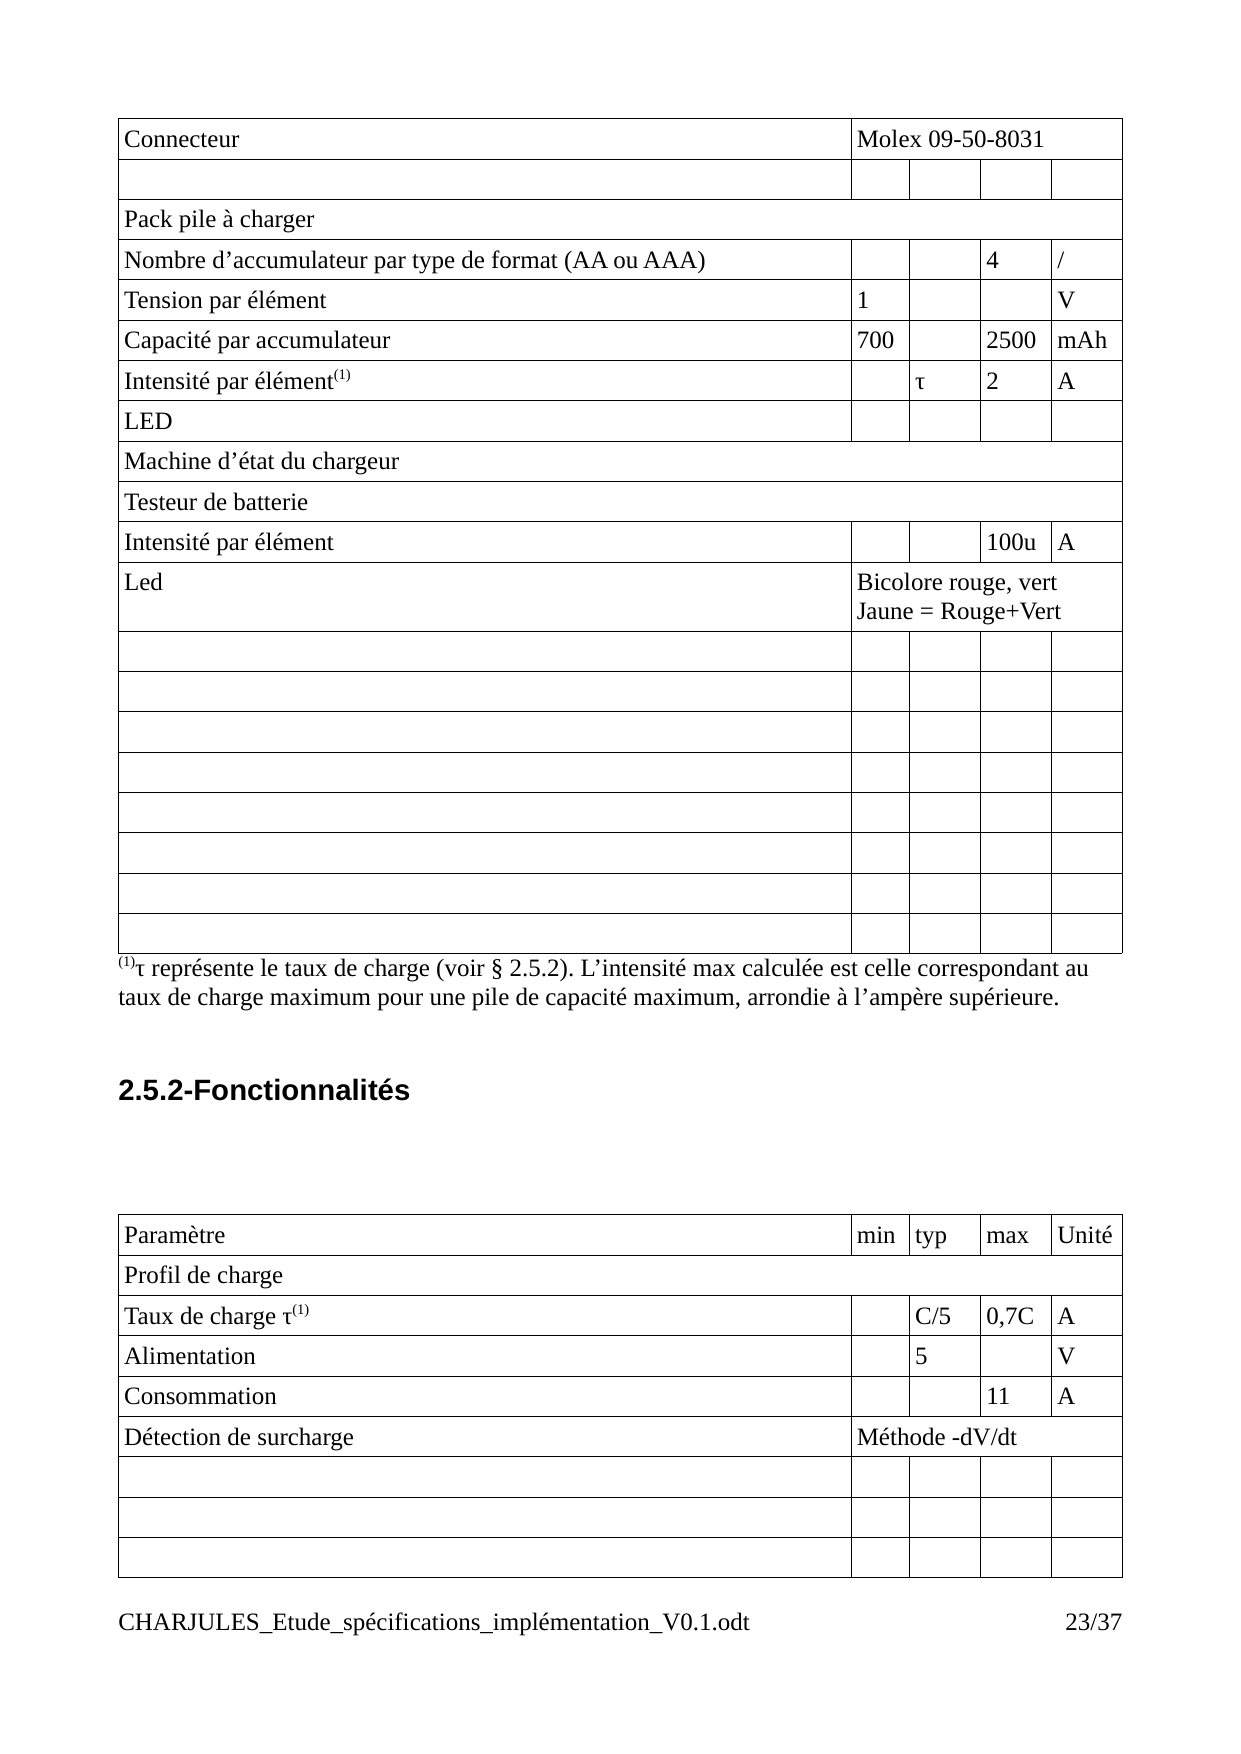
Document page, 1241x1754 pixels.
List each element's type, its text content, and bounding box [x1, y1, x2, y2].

table_cell 1 [852, 280, 909, 320]
table_cell [1052, 1538, 1122, 1577]
table_cell Alimentation [119, 1336, 851, 1376]
table_cell [910, 1457, 980, 1497]
table_cell 100u [981, 522, 1051, 562]
table_cell [910, 1377, 980, 1416]
table_header typ [910, 1215, 980, 1255]
table_cell [981, 1538, 1051, 1577]
table_cell A [1052, 361, 1122, 400]
table_cell [1052, 632, 1122, 671]
table_cell [981, 280, 1051, 320]
table_cell [119, 793, 851, 832]
table_cell [910, 280, 980, 320]
table_cell [852, 160, 909, 199]
table_cell [119, 874, 851, 913]
table_cell [981, 1498, 1051, 1537]
table_cell Pack pile à charger [119, 200, 1122, 239]
table_cell [119, 833, 851, 872]
table_cell 5 [910, 1336, 980, 1376]
table_cell [981, 793, 1051, 832]
table_cell [910, 632, 980, 671]
table_header min [852, 1215, 909, 1255]
table_header Paramètre [119, 1215, 851, 1255]
table_cell [981, 874, 1051, 913]
table_cell [981, 1457, 1051, 1497]
table_header Unité [1052, 1215, 1122, 1255]
table_cell [910, 753, 980, 792]
table_cell [910, 522, 980, 562]
table_cell [981, 160, 1051, 199]
table_cell [1052, 833, 1122, 872]
table_cell [1052, 1498, 1122, 1537]
table_cell Profil de charge [119, 1256, 1122, 1295]
table_cell C/5 [910, 1296, 980, 1335]
table_cell [852, 401, 909, 441]
table_cell [119, 914, 851, 953]
table_cell Nombre d’accumulateur par type de format (AA ou AAA) [119, 240, 851, 279]
table_cell [119, 672, 851, 711]
table_cell 2500 [981, 321, 1051, 360]
table_cell [1052, 753, 1122, 792]
table_cell Méthode -dV/dt [852, 1417, 1122, 1456]
table_cell Capacité par accumulateur [119, 321, 851, 360]
table_cell Tension par élément [119, 280, 851, 320]
table_cell [852, 874, 909, 913]
table_cell mAh [1052, 321, 1122, 360]
table_cell [1052, 160, 1122, 199]
table_cell 11 [981, 1377, 1051, 1416]
table_cell [910, 833, 980, 872]
table_cell [852, 672, 909, 711]
table_cell Consommation [119, 1377, 851, 1416]
table_cell [981, 1336, 1051, 1376]
table_cell [852, 632, 909, 671]
table_cell τ [910, 361, 980, 400]
table_cell [910, 1498, 980, 1537]
table_cell [910, 321, 980, 360]
table_cell 700 [852, 321, 909, 360]
table_cell [1052, 401, 1122, 441]
table_cell 4 [981, 240, 1051, 279]
table_cell [119, 160, 851, 199]
table_cell [119, 1457, 851, 1497]
table_header max [981, 1215, 1051, 1255]
table_cell [852, 793, 909, 832]
table_cell Bicolore rouge, vert Jaune = Rouge+Vert [852, 563, 1122, 631]
table_cell [910, 240, 980, 279]
table_cell 0,7C [981, 1296, 1051, 1335]
table_cell Intensité par élément [119, 522, 851, 562]
table_cell [1052, 793, 1122, 832]
table_cell [910, 672, 980, 711]
table_cell [910, 914, 980, 953]
table_cell [852, 712, 909, 752]
table_cell Molex 09-50-8031 [852, 119, 1122, 158]
table_cell [910, 401, 980, 441]
table_cell [910, 160, 980, 199]
table_cell [852, 522, 909, 562]
table_cell A [1052, 1296, 1122, 1335]
table_cell Détection de surcharge [119, 1417, 851, 1456]
table_cell [852, 833, 909, 872]
table_cell [852, 240, 909, 279]
table_cell LED [119, 401, 851, 441]
table_cell 2 [981, 361, 1051, 400]
table_cell Intensité par élément(1) [119, 361, 851, 400]
table_cell [119, 712, 851, 752]
table_cell [852, 1457, 909, 1497]
table_cell [981, 632, 1051, 671]
table_cell [910, 793, 980, 832]
table_cell [852, 753, 909, 792]
table_cell A [1052, 1377, 1122, 1416]
table_cell [981, 712, 1051, 752]
table_cell [119, 1498, 851, 1537]
table_cell [119, 632, 851, 671]
table_cell [1052, 672, 1122, 711]
table_cell [910, 712, 980, 752]
table_cell [119, 753, 851, 792]
text (1)τ représente le taux de charge (voir § 2.5.2). L’intensité max calculée est celle correspondant au taux de charge maximum pour une pile de capacité maximum, arrondie à l’ampère supérieure. [118, 954, 1122, 1011]
table_cell [852, 1377, 909, 1416]
table_cell [852, 1336, 909, 1376]
table_cell [910, 1538, 980, 1577]
table_cell [119, 1538, 851, 1577]
table_cell [852, 1538, 909, 1577]
table_cell [852, 1498, 909, 1537]
table_cell V [1052, 1336, 1122, 1376]
table_cell Taux de charge τ(1) [119, 1296, 851, 1335]
table_cell [852, 1296, 909, 1335]
subtitle 2.5.2-Fonctionnalités [118, 1073, 1122, 1107]
table_cell [852, 361, 909, 400]
table_cell [910, 874, 980, 913]
table_cell [1052, 874, 1122, 913]
table_cell [1052, 712, 1122, 752]
table_cell [981, 401, 1051, 441]
table_cell / [1052, 240, 1122, 279]
table_cell [981, 833, 1051, 872]
table_cell Led [119, 563, 851, 631]
table_cell [1052, 1457, 1122, 1497]
table_cell [1052, 914, 1122, 953]
table_cell [981, 753, 1051, 792]
table_cell Testeur de batterie [119, 482, 1122, 521]
table_cell A [1052, 522, 1122, 562]
table_cell [981, 672, 1051, 711]
table_cell [852, 914, 909, 953]
table_cell V [1052, 280, 1122, 320]
table_cell [981, 914, 1051, 953]
table_cell Machine d’état du chargeur [119, 442, 1122, 481]
table_cell Connecteur [119, 119, 851, 158]
